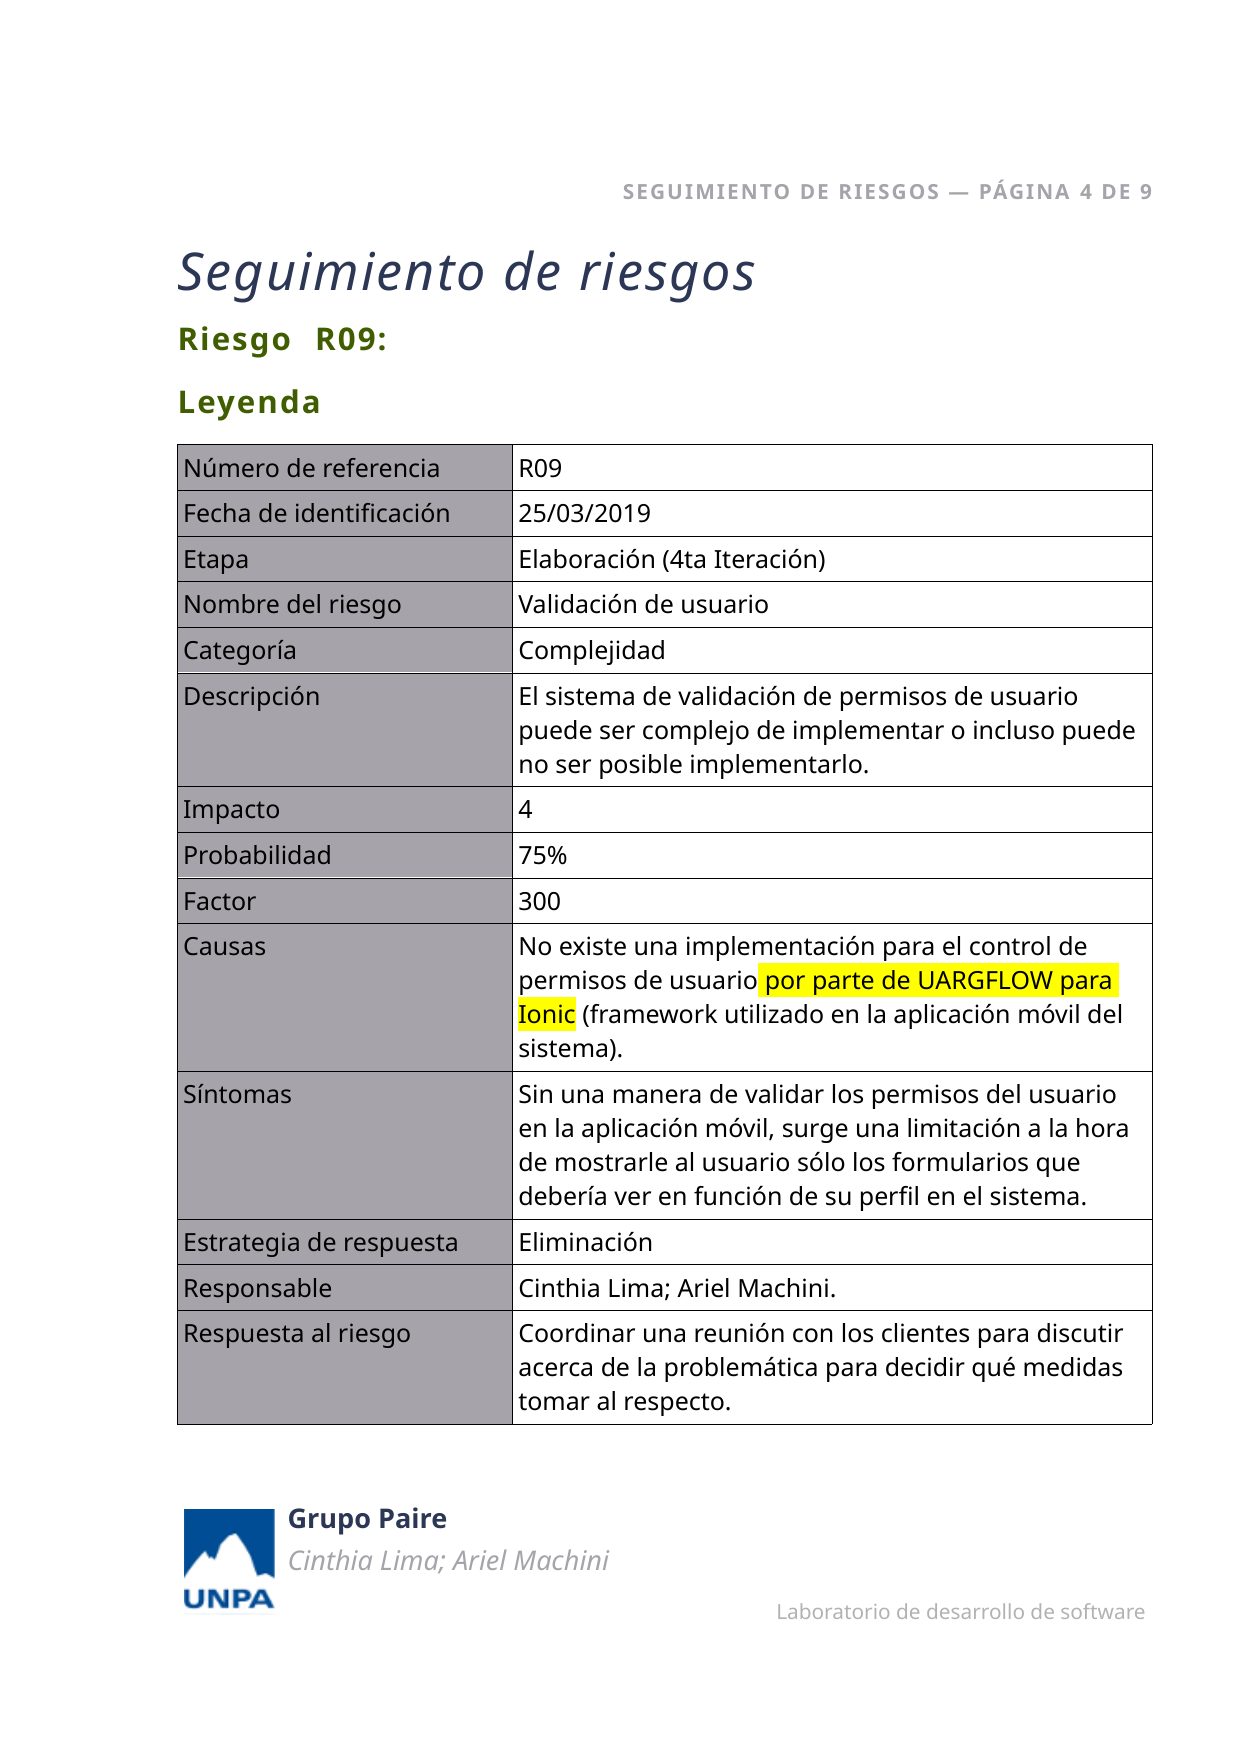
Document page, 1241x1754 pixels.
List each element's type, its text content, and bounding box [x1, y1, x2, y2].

table_cell Categoría [178, 628, 512, 672]
picture [184, 1509, 275, 1615]
table_cell Sin una manera de validar los permisos del usuario en la aplicación móvil, surge una limitación a la hora de mostrarle al usuario sólo los formularios que debería ver en función de su perfil en el sistema. [513, 1072, 1152, 1219]
table_cell Eliminación [513, 1220, 1152, 1264]
table_cell Probabilidad [178, 833, 512, 877]
table_cell Descripción [178, 674, 512, 786]
table_cell Responsable [178, 1265, 512, 1310]
text Riesgo R09: [177, 317, 1152, 359]
table_cell Nombre del riesgo [178, 582, 512, 627]
table_cell No existe una implementación para el control de permisos de usuario por parte de UARGFLOW para Ionic (framework utilizado en la aplicación móvil del sistema). [513, 924, 1152, 1071]
table_cell Etapa [178, 537, 512, 581]
table_header Número de referencia [178, 445, 512, 490]
table_cell Validación de usuario [513, 582, 1152, 627]
table_cell 75% [513, 833, 1152, 877]
table_cell Respuesta al riesgo [178, 1311, 512, 1424]
table_cell Estrategia de respuesta [178, 1220, 512, 1264]
table_cell Complejidad [513, 628, 1152, 672]
table_cell Fecha de identificación [178, 491, 512, 536]
text Leyenda [177, 381, 1152, 423]
table_cell Factor [178, 879, 512, 923]
table_cell Causas [178, 924, 512, 1071]
table_cell 25/03/2019 [513, 491, 1152, 536]
table_cell Síntomas [178, 1072, 512, 1219]
table_cell El sistema de validación de permisos de usuario puede ser complejo de implementar o incluso puede no ser posible implementarlo. [513, 674, 1152, 786]
table_cell Impacto [178, 787, 512, 832]
table_cell 4 [513, 787, 1152, 832]
text Seguimiento de riesgos [177, 235, 1152, 306]
table_cell Cinthia Lima; Ariel Machini. [513, 1265, 1152, 1310]
table_cell 300 [513, 879, 1152, 923]
table_cell Elaboración (4ta Iteración) [513, 537, 1152, 581]
table_cell Coordinar una reunión con los clientes para discutir acerca de la problemática para decidir qué medidas tomar al respecto. [513, 1311, 1152, 1424]
table_header R09 [513, 445, 1152, 490]
